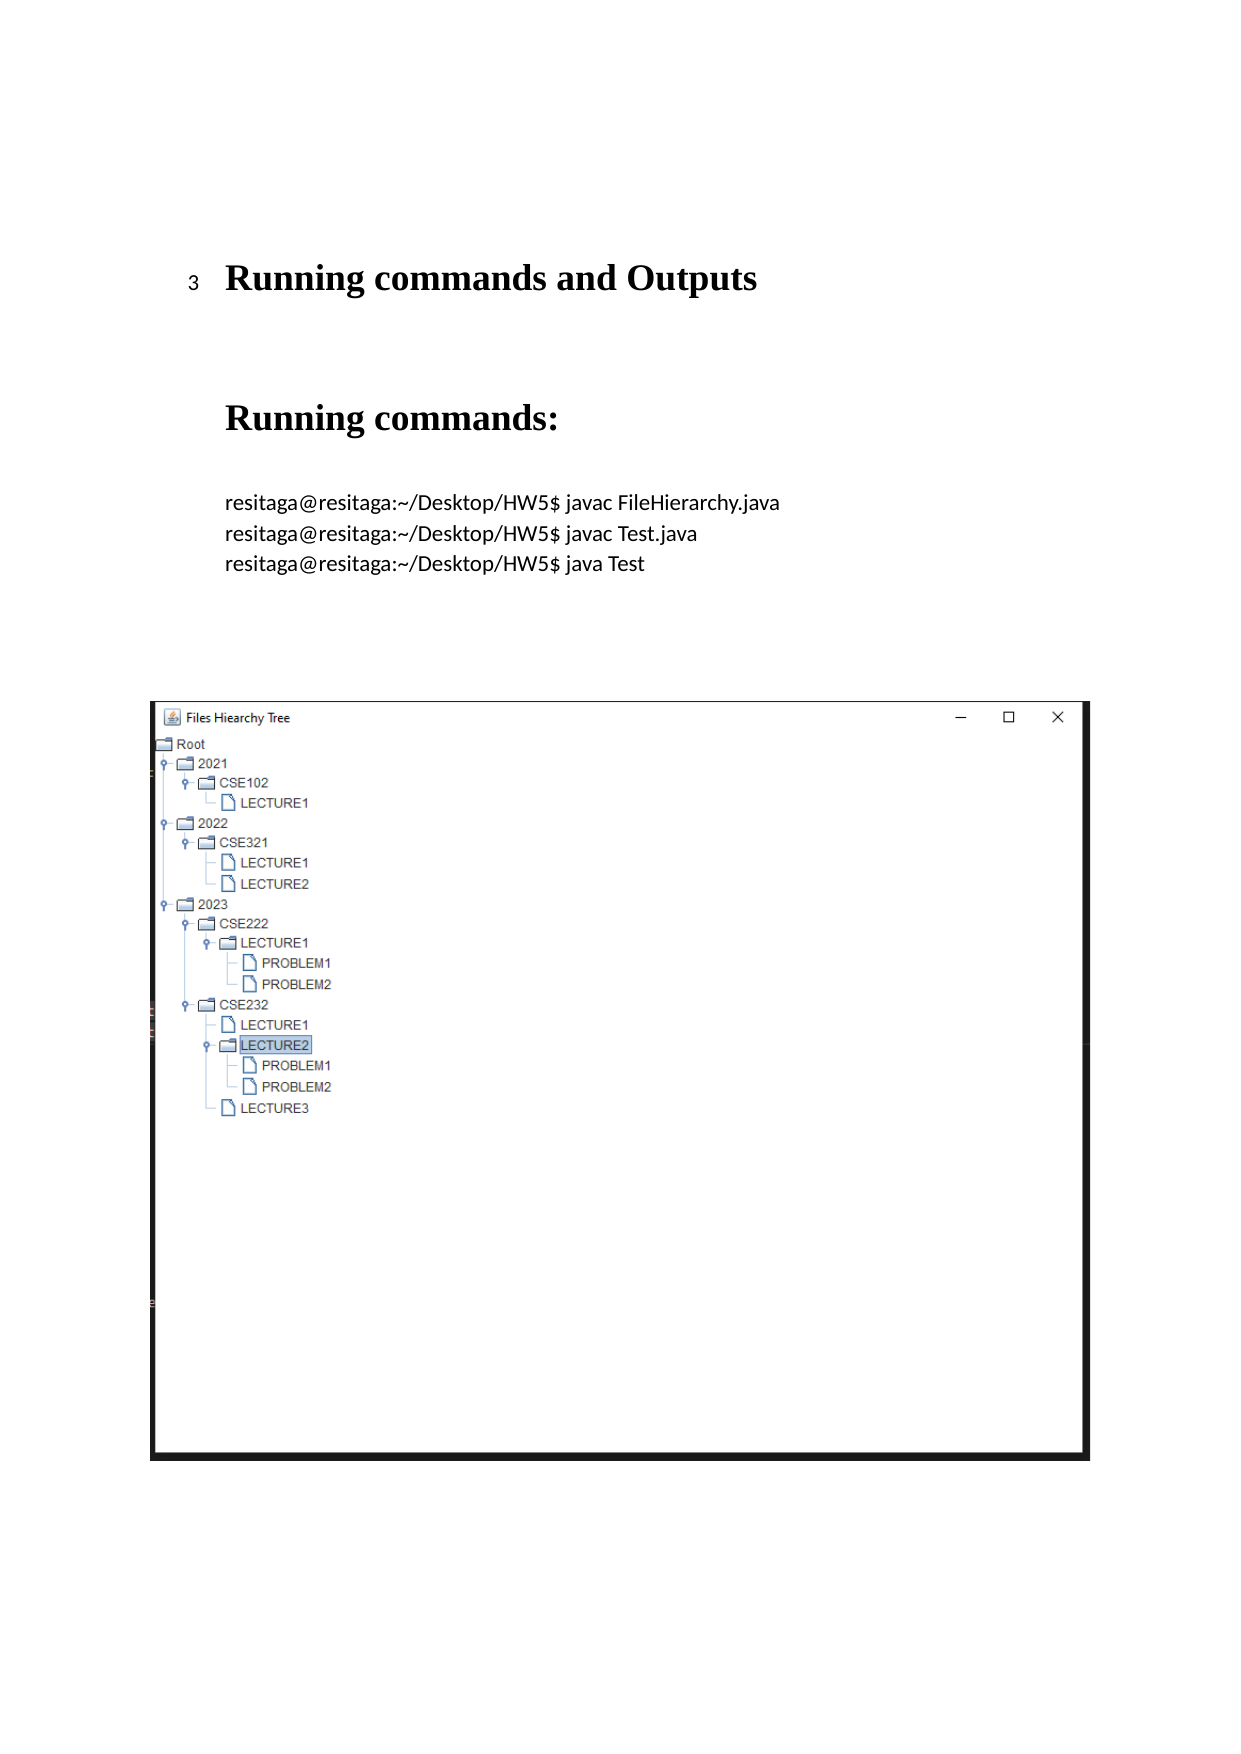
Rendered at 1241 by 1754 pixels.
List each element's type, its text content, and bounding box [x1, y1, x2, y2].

list Running commands: [225, 395, 1090, 438]
list Running commands and Outputs [187, 256, 1090, 299]
list resitaga@resitaga:~/Desktop/HW5$ javac Test.java [225, 519, 1090, 547]
list resitaga@resitaga:~/Desktop/HW5$ java Test [225, 549, 1090, 577]
picture [150, 701, 1091, 1461]
list resitaga@resitaga:~/Desktop/HW5$ javac FileHierarchy.java [225, 488, 1090, 516]
